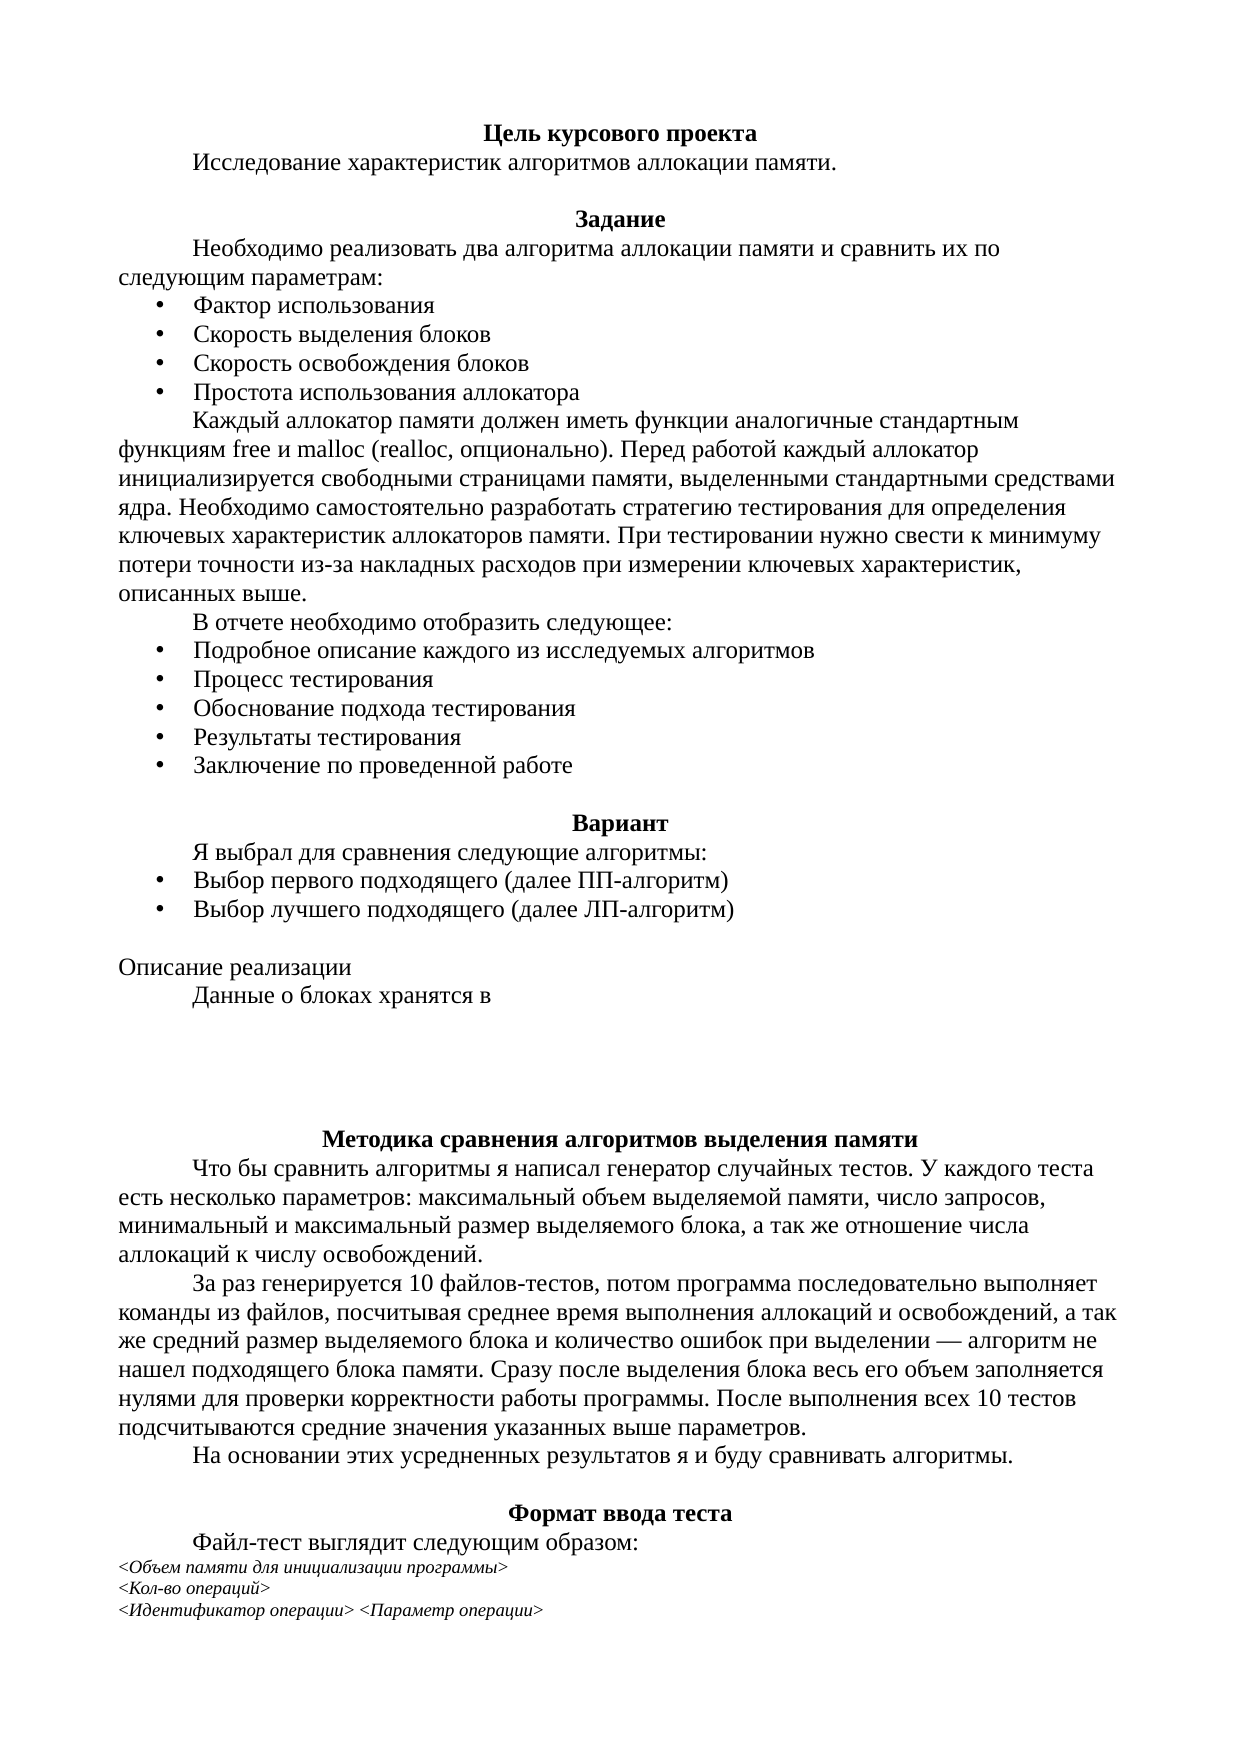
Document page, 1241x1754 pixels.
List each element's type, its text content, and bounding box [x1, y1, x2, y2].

text В отчете необходимо отобразить следующее: [118, 607, 1122, 636]
text На основании этих усредненных результатов я и буду сравнивать алгоритмы. [118, 1441, 1122, 1469]
text <Кол-во операций> [118, 1577, 1122, 1599]
text Я выбрал для сравнения следующие алгоритмы: [118, 837, 1122, 866]
text За раз генерируется 10 файлов-тестов, потом программа последовательно выполняет команды из файлов, посчитывая среднее время выполнения аллокаций и освобождений, а так же средний размер выделяемого блока и количество ошибок при выделении — алгоритм не нашел подходящего блока памяти. Сразу после выделения блока весь его объем заполняется нулями для проверки корректности работы программы. После выполнения всех 10 тестов подсчитываются средние значения указанных выше параметров. [118, 1268, 1122, 1441]
text Каждый аллокатор памяти должен иметь функции аналогичные стандартным функциям free и malloc (realloc, опционально). Перед работой каждый аллокатор инициализируется свободными страницами памяти, выделенными стандартными средствами ядра. Необходимо самостоятельно разработать стратегию тестирования для определения ключевых характеристик аллокаторов памяти. При тестировании нужно свести к минимуму потери точности из-за накладных расходов при измерении ключевых характеристик, описанных выше. [118, 406, 1122, 607]
text Методика сравнения алгоритмов выделения памяти [118, 1124, 1122, 1153]
list Обоснование подхода тестирования [156, 693, 1122, 722]
text Файл-тест выглядит следующим образом: [118, 1527, 1122, 1556]
list Выбор первого подходящего (далее ПП-алгоритм) [156, 866, 1122, 894]
list Скорость освобождения блоков [156, 348, 1122, 377]
text Цель курсового проекта [118, 118, 1122, 147]
list Скорость выделения блоков [156, 319, 1122, 348]
text Вариант [118, 808, 1122, 837]
text Данные о блоках хранятся в [118, 981, 1122, 1009]
text Исследование характеристик алгоритмов аллокации памяти. [118, 147, 1122, 176]
text Задание [118, 204, 1122, 233]
list Фактор использования [156, 291, 1122, 319]
text Необходимо реализовать два алгоритма аллокации памяти и сравнить их по следующим параметрам: [118, 233, 1122, 291]
text Формат ввода теста [118, 1498, 1122, 1527]
list Результаты тестирования [156, 722, 1122, 751]
text Что бы сравнить алгоритмы я написал генератор случайных тестов. У каждого теста есть несколько параметров: максимальный объем выделяемой памяти, число запросов, минимальный и максимальный размер выделяемого блока, а так же отношение числа аллокаций к числу освобождений. [118, 1153, 1122, 1268]
text Описание реализации [118, 952, 1122, 981]
text <Идентификатор операции> <Параметр операции> [118, 1599, 1122, 1620]
list Заключение по проведенной работе [156, 751, 1122, 779]
text <Объем памяти для инициализации программы> [118, 1556, 1122, 1577]
list Процесс тестирования [156, 664, 1122, 693]
list Простота использования аллокатора [156, 377, 1122, 406]
list Выбор лучшего подходящего (далее ЛП-алгоритм) [156, 894, 1122, 923]
list Подробное описание каждого из исследуемых алгоритмов [156, 636, 1122, 664]
